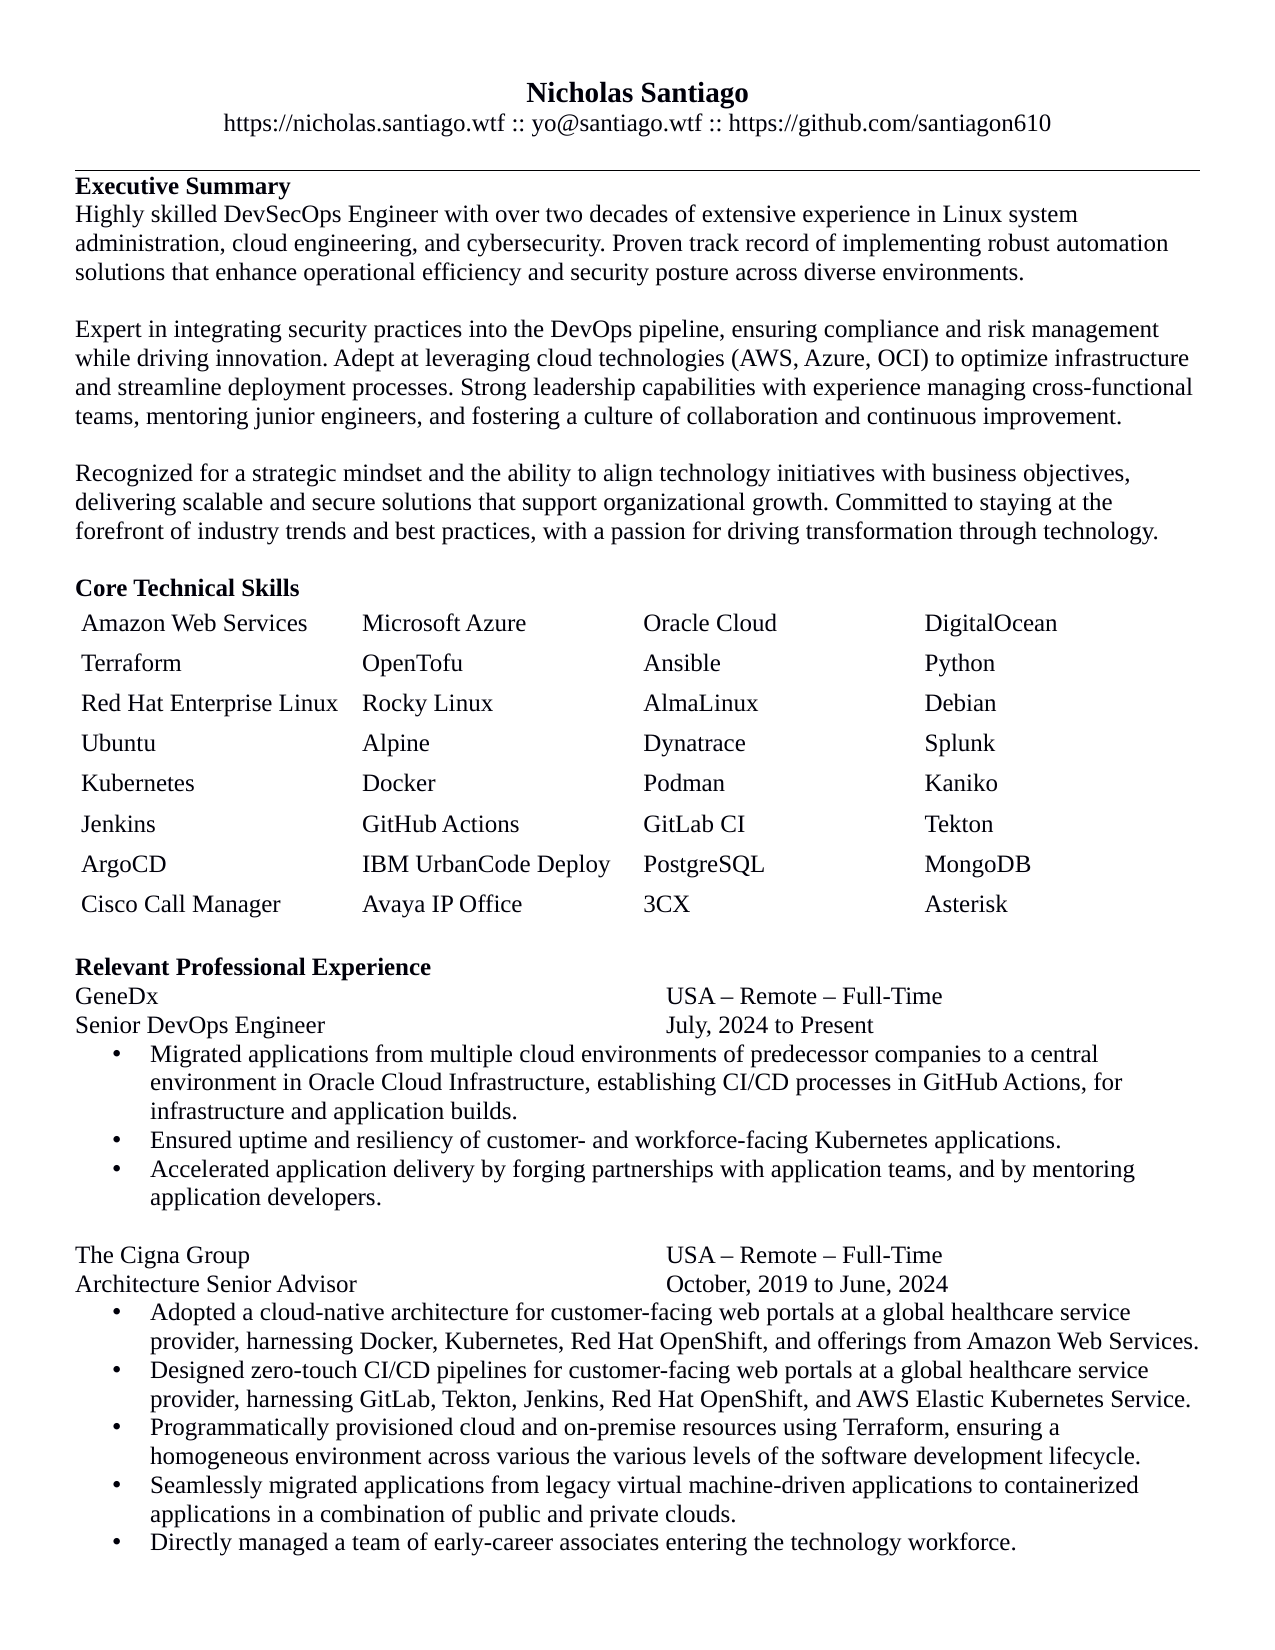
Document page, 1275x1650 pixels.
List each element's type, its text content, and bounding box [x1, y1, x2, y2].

table_header DigitalOcean [919, 602, 1200, 642]
table_cell Podman [638, 763, 919, 803]
table_cell Dynatrace [638, 723, 919, 763]
list Seamlessly migrated applications from legacy virtual machine-driven applications to containerized applications in a combination of public and private clouds. [112, 1470, 1200, 1527]
text The Cigna Group USA – Remote – Full-Time Architecture Senior Advisor October, 2019 to June, 2024 [75, 1240, 1200, 1297]
table_cell 3CX [638, 884, 919, 924]
list Ensured uptime and resiliency of customer- and workforce-facing Kubernetes applications. [112, 1125, 1200, 1154]
text GeneDx USA – Remote – Full-Time [75, 981, 1200, 1010]
list Adopted a cloud-native architecture for customer-facing web portals at a global healthcare service provider, harnessing Docker, Kubernetes, Red Hat OpenShift, and offerings from Amazon Web Services. [112, 1297, 1200, 1355]
text Executive Summary [75, 171, 1200, 199]
table_cell Python [919, 642, 1200, 682]
table_cell Tekton [919, 803, 1200, 843]
text Recognized for a strategic mindset and the ability to align technology initiatives with business objectives, delivering scalable and secure solutions that support organizational growth. Committed to staying at the forefront of industry trends and best practices, with a passion for driving transformation through technology. [75, 458, 1200, 544]
table_cell Jenkins [75, 803, 356, 843]
table_cell Avaya IP Office [356, 884, 637, 924]
table_cell Asterisk [919, 884, 1200, 924]
text Expert in integrating security practices into the DevOps pipeline, ensuring compliance and risk management while driving innovation. Adept at leveraging cloud technologies (AWS, Azure, OCI) to optimize infrastructure and streamline deployment processes. Strong leadership capabilities with experience managing cross-functional teams, mentoring junior engineers, and fostering a culture of collaboration and continuous improvement. [75, 314, 1200, 429]
table_header Oracle Cloud [638, 602, 919, 642]
list Directly managed a team of early-career associates entering the technology workforce. [112, 1527, 1200, 1556]
table_cell Ubuntu [75, 723, 356, 763]
table_cell Docker [356, 763, 637, 803]
table_cell GitLab CI [638, 803, 919, 843]
table_cell OpenTofu [356, 642, 637, 682]
table_cell ArgoCD [75, 843, 356, 883]
text Core Technical Skills [75, 573, 1200, 602]
table_cell Ansible [638, 642, 919, 682]
table_cell Red Hat Enterprise Linux [75, 683, 356, 723]
list Migrated applications from multiple cloud environments of predecessor companies to a central environment in Oracle Cloud Infrastructure, establishing CI/CD processes in GitHub Actions, for infrastructure and application builds. [112, 1039, 1200, 1125]
table_cell Terraform [75, 642, 356, 682]
list Designed zero-touch CI/CD pipelines for customer-facing web portals at a global healthcare service provider, harnessing GitLab, Tekton, Jenkins, Red Hat OpenShift, and AWS Elastic Kubernetes Service. [112, 1355, 1200, 1412]
table_cell Splunk [919, 723, 1200, 763]
text Relevant Professional Experience [75, 952, 1200, 981]
table_cell IBM UrbanCode Deploy [356, 843, 637, 883]
table_cell Debian [919, 683, 1200, 723]
table_cell Kubernetes [75, 763, 356, 803]
table_cell Alpine [356, 723, 637, 763]
table_cell MongoDB [919, 843, 1200, 883]
table_cell AlmaLinux [638, 683, 919, 723]
table_cell GitHub Actions [356, 803, 637, 843]
list Programmatically provisioned cloud and on-premise resources using Terraform, ensuring a homogeneous environment across various the various levels of the software development lifecycle. [112, 1412, 1200, 1470]
text Senior DevOps Engineer July, 2024 to Present [75, 1010, 1200, 1039]
table_header Amazon Web Services [75, 602, 356, 642]
table_cell Rocky Linux [356, 683, 637, 723]
table_cell Kaniko [919, 763, 1200, 803]
table_header Microsoft Azure [356, 602, 637, 642]
list Accelerated application delivery by forging partnerships with application teams, and by mentoring application developers. [112, 1154, 1200, 1211]
text Nicholas Santiago https://nicholas.santiago.wtf :: yo@santiago.wtf :: https://github.com/santiagon610 [75, 75, 1200, 137]
text Highly skilled DevSecOps Engineer with over two decades of extensive experience in Linux system administration, cloud engineering, and cybersecurity. Proven track record of implementing robust automation solutions that enhance operational efficiency and security posture across diverse environments. [75, 199, 1200, 286]
table_cell Cisco Call Manager [75, 884, 356, 924]
table_cell PostgreSQL [638, 843, 919, 883]
